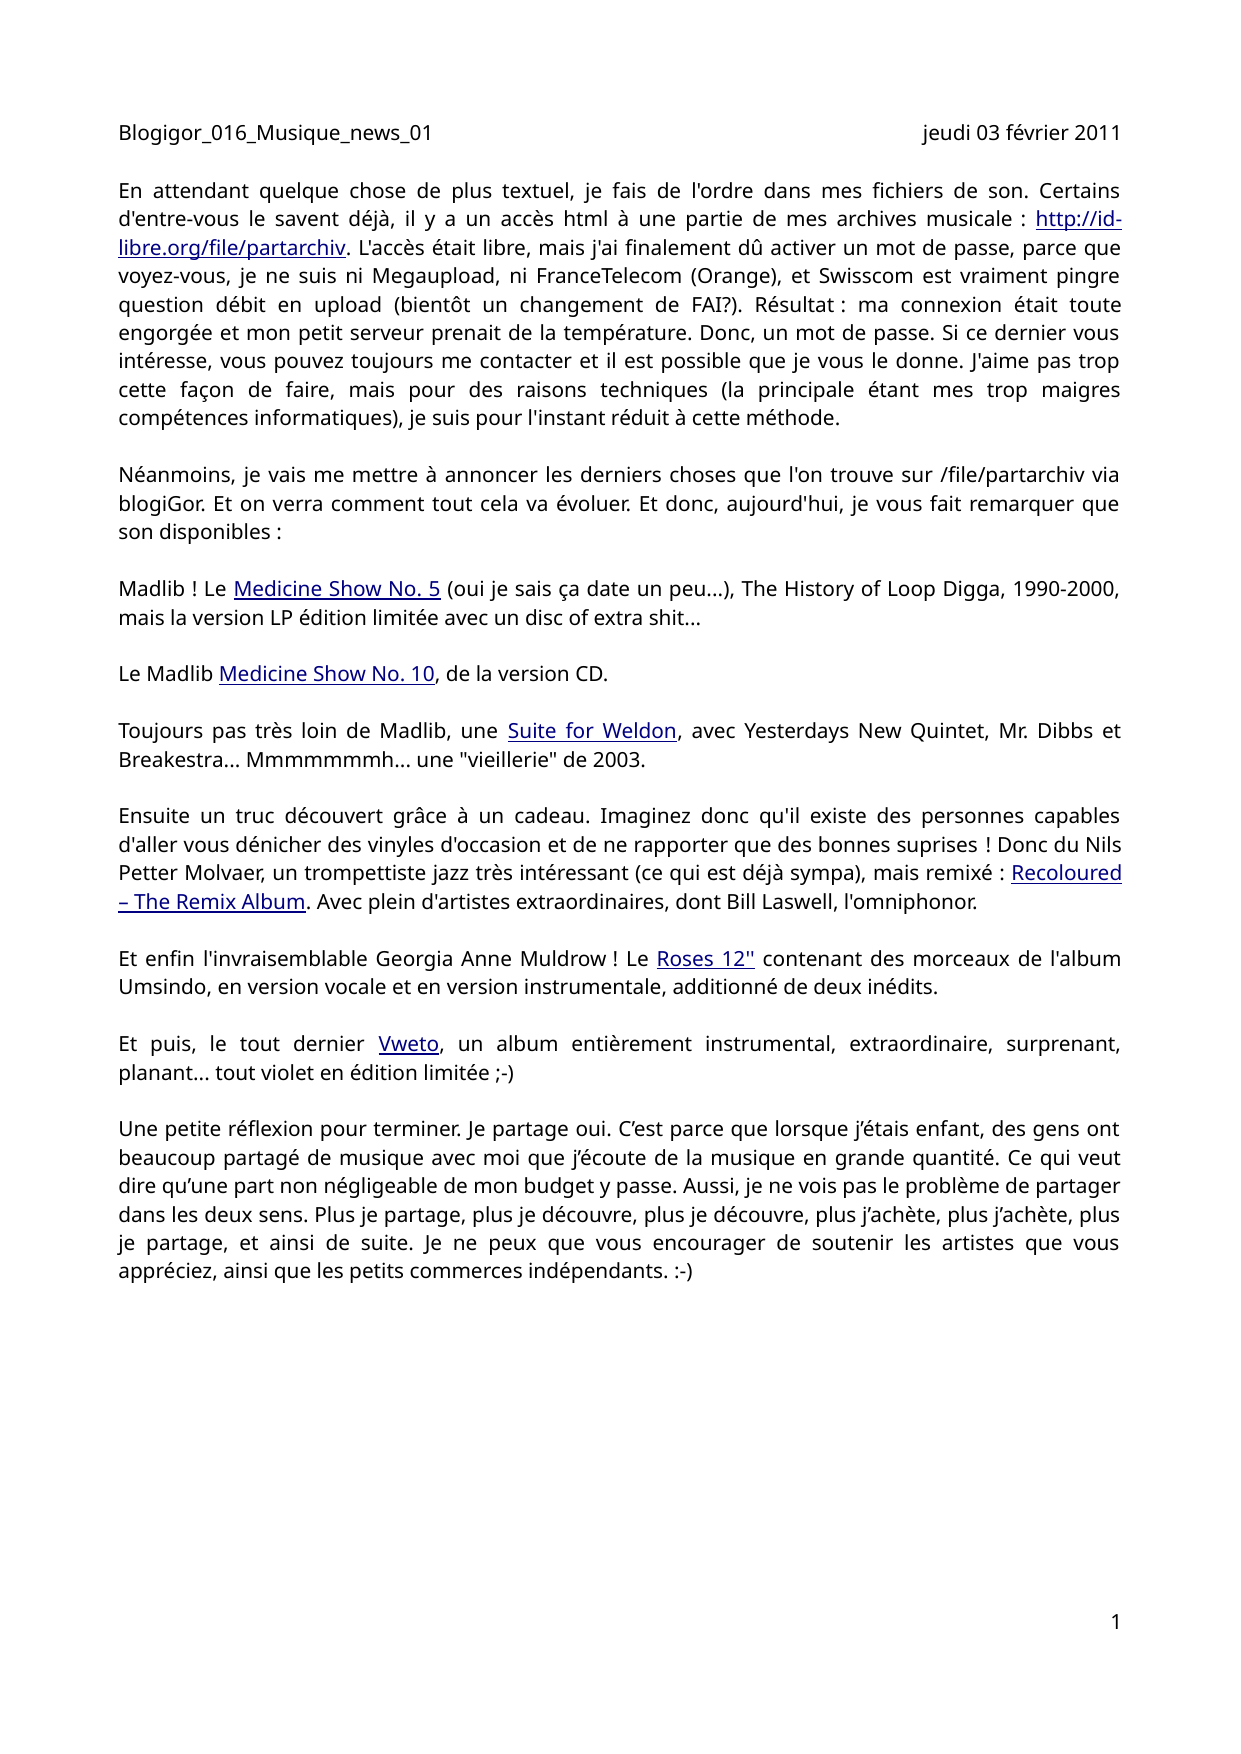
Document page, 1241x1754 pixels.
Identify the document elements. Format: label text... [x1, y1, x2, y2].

text Madlib ! Le Medicine Show No. 5 (oui je sais ça date un peu...), The History of Loop Digga, 1990-2000, mais la version LP édition limitée avec un disc of extra shit... [118, 574, 1122, 631]
text Une petite réflexion pour terminer. Je partage oui. C’est parce que lorsque j’étais enfant, des gens ont beaucoup partagé de musique avec moi que j’écoute de la musique en grande quantité. Ce qui veut dire qu’une part non négligeable de mon budget y passe. Aussi, je ne vois pas le problème de partager dans les deux sens. Plus je partage, plus je découvre, plus je découvre, plus j’achète, plus j’achète, plus je partage, et ainsi de suite. Je ne peux que vous encourager de soutenir les artistes que vous appréciez, ainsi que les petits commerces indépendants. :-) [118, 1114, 1122, 1285]
text Ensuite un truc découvert grâce à un cadeau. Imaginez donc qu'il existe des personnes capables d'aller vous dénicher des vinyles d'occasion et de ne rapporter que des bonnes suprises ! Donc du Nils Petter Molvaer, un trompettiste jazz très intéressant (ce qui est déjà sympa), mais remixé : Recoloured – The Remix Album. Avec plein d'artistes extraordinaires, dont Bill Laswell, l'omniphonor. [118, 802, 1122, 915]
text Et puis, le tout dernier Vweto, un album entièrement instrumental, extraordinaire, surprenant, planant... tout violet en édition limitée ;-) [118, 1029, 1122, 1086]
text Néanmoins, je vais me mettre à annoncer les derniers choses que l'on trouve sur /file/partarchiv via blogiGor. Et on verra comment tout cela va évoluer. Et donc, aujourd'hui, je vous fait remarquer que son disponibles : [118, 460, 1122, 546]
text Et enfin l'invraisemblable Georgia Anne Muldrow ! Le Roses 12'' contenant des morceaux de l'album Umsindo, en version vocale et en version instrumentale, additionné de deux inédits. [118, 944, 1122, 1001]
text Le Madlib Medicine Show No. 10, de la version CD. [118, 659, 1122, 688]
text En attendant quelque chose de plus textuel, je fais de l'ordre dans mes fichiers de son. Certains d'entre-vous le savent déjà, il y a un accès html à une partie de mes archives musicale : http://id-libre.org/file/partarchiv. L'accès était libre, mais j'ai finalement dû activer un mot de passe, parce que voyez-vous, je ne suis ni Megaupload, ni FranceTelecom (Orange), et Swisscom est vraiment pingre question débit en upload (bientôt un changement de FAI?). Résultat : ma connexion était toute engorgée et mon petit serveur prenait de la température. Donc, un mot de passe. Si ce dernier vous intéresse, vous pouvez toujours me contacter et il est possible que je vous le donne. J'aime pas trop cette façon de faire, mais pour des raisons techniques (la principale étant mes trop maigres compétences informatiques), je suis pour l'instant réduit à cette méthode. [118, 176, 1122, 432]
text Toujours pas très loin de Madlib, une Suite for Weldon, avec Yesterdays New Quintet, Mr. Dibbs et Breakestra... Mmmmmmmh... une "vieillerie" de 2003. [118, 716, 1122, 773]
